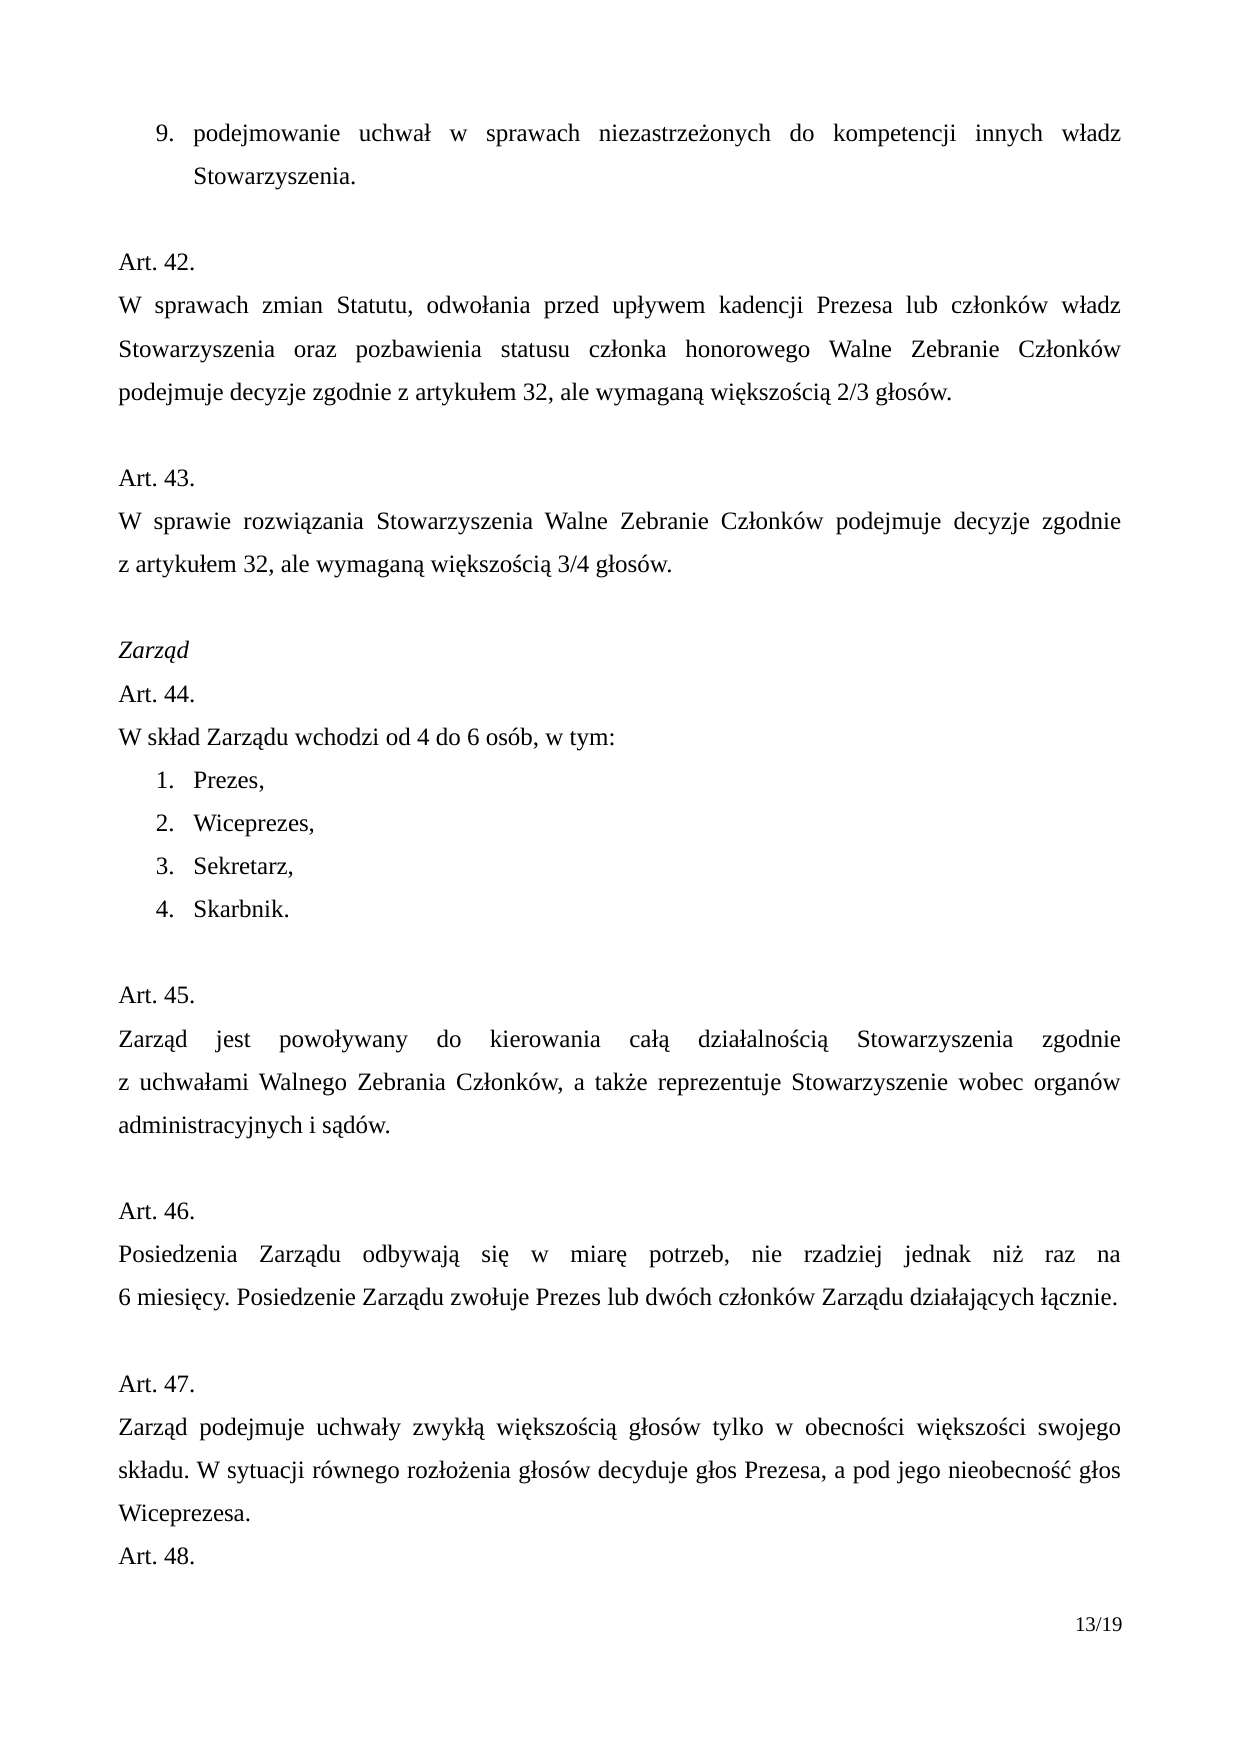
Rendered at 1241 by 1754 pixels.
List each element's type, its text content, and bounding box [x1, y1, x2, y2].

text Art. 44. [118, 679, 1122, 707]
list Wiceprezes, [156, 808, 1122, 837]
text Art. 45. [118, 981, 1122, 1009]
text Art. 42. [118, 247, 1122, 276]
list Skarbnik. [156, 894, 1122, 923]
text W sprawie rozwiązania Stowarzyszenia Walne Zebranie Członków podejmuje decyzje zgodnie z artykułem 32, ale wymaganą większością 3/4 głosów. [118, 506, 1122, 578]
text Art. 46. [118, 1196, 1122, 1225]
text Zarząd jest powoływany do kierowania całą działalnością Stowarzyszenia zgodnie z uchwałami Walnego Zebrania Członków, a także reprezentuje Stowarzyszenie wobec organów administracyjnych i sądów. [118, 1024, 1122, 1139]
list podejmowanie uchwał w sprawach niezastrzeżonych do kompetencji innych władz Stowarzyszenia. [156, 118, 1122, 190]
text Posiedzenia Zarządu odbywają się w miarę potrzeb, nie rzadziej jednak niż raz na 6 miesięcy. Posiedzenie Zarządu zwołuje Prezes lub dwóch członków Zarządu działających łącznie. [118, 1239, 1122, 1311]
text Art. 47. [118, 1369, 1122, 1397]
list Prezes, [156, 765, 1122, 794]
text Zarząd [118, 636, 1122, 664]
list Sekretarz, [156, 851, 1122, 880]
text Art. 43. [118, 463, 1122, 492]
text Art. 48. [118, 1541, 1122, 1570]
text W sprawach zmian Statutu, odwołania przed upływem kadencji Prezesa lub członków władz Stowarzyszenia oraz pozbawienia statusu członka honorowego Walne Zebranie Członków podejmuje decyzje zgodnie z artykułem 32, ale wymaganą większością 2/3 głosów. [118, 291, 1122, 406]
text W skład Zarządu wchodzi od 4 do 6 osób, w tym: [118, 722, 1122, 751]
text Zarząd podejmuje uchwały zwykłą większością głosów tylko w obecności większości swojego składu. W sytuacji równego rozłożenia głosów decyduje głos Prezesa, a pod jego nieobecność głos Wiceprezesa. [118, 1412, 1122, 1527]
